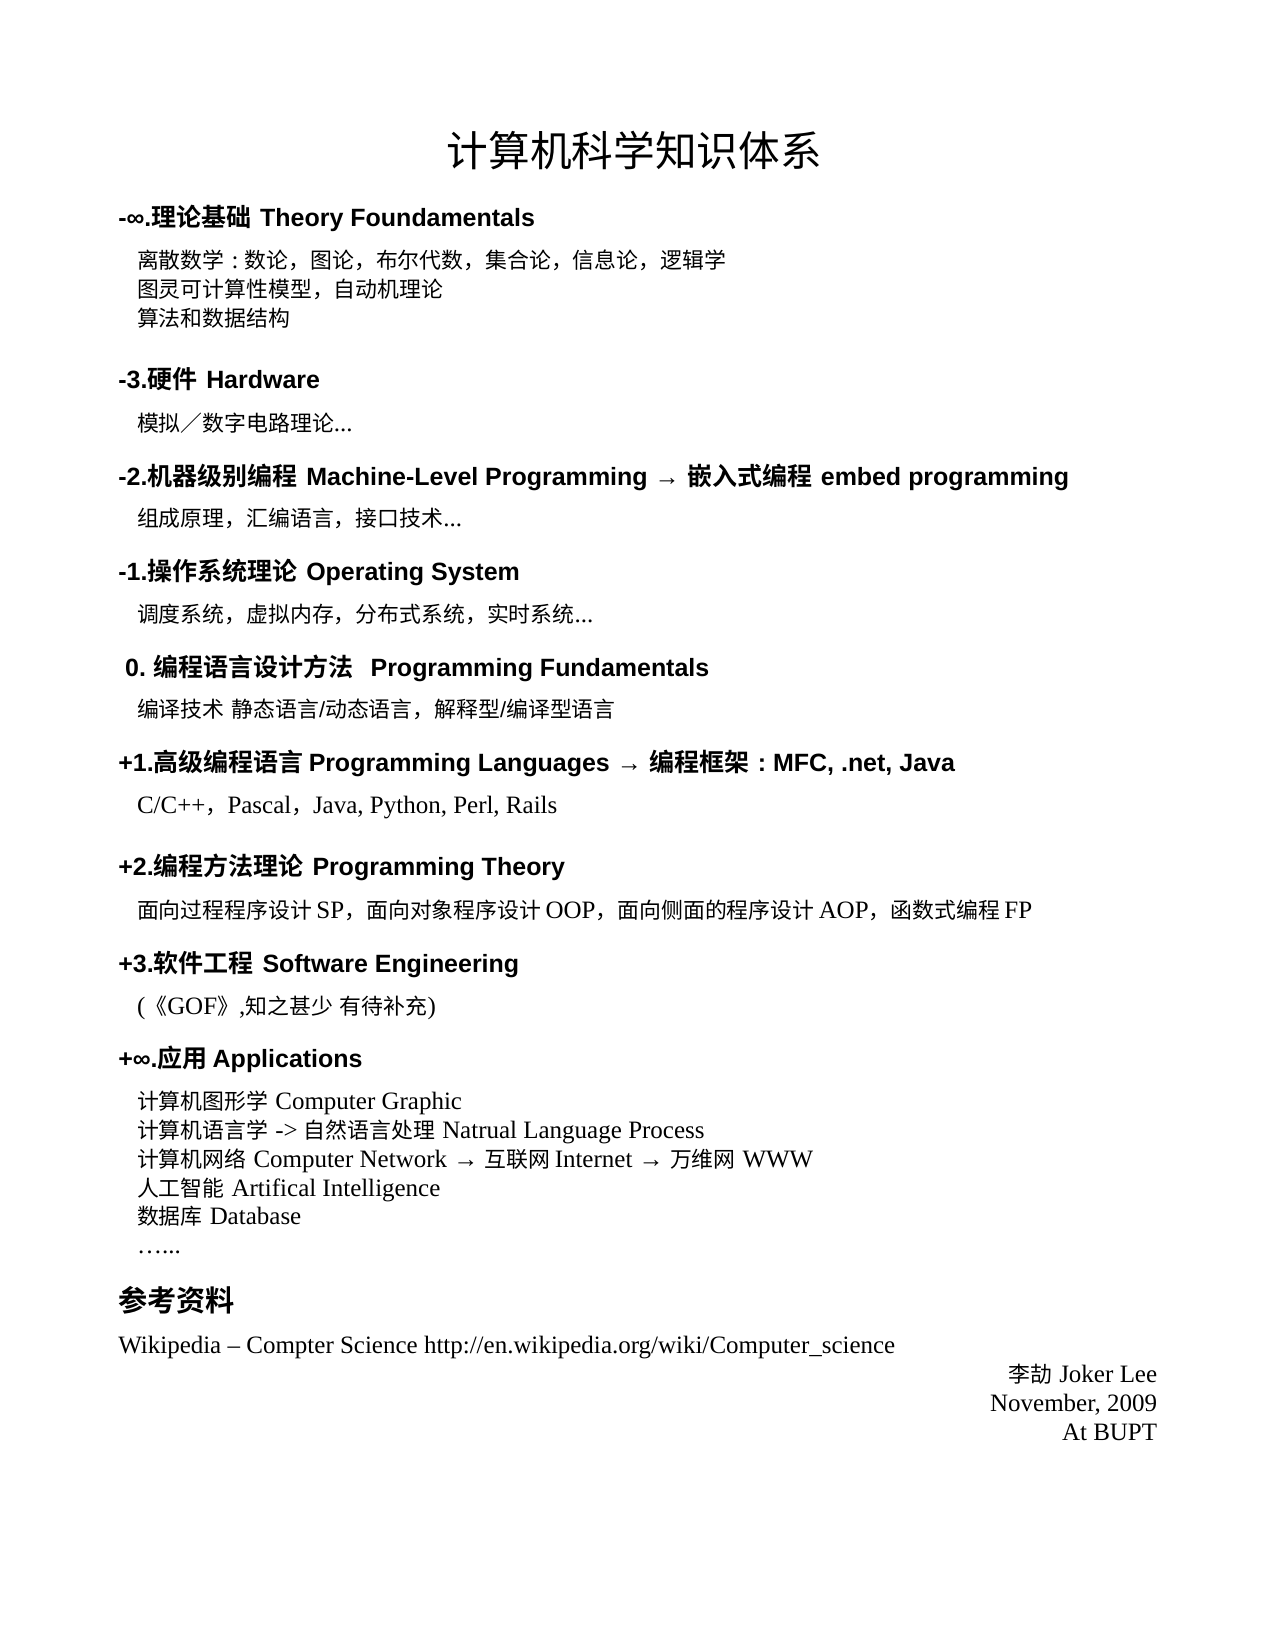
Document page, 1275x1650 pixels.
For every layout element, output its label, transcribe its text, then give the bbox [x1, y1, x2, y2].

subtitle 0. 编程语言设计方法 Programming Fundamentals [118, 653, 1157, 682]
text 人工智能 Artifical Intelligence [118, 1173, 1157, 1201]
text 离散数学 : 数论，图论，布尔代数，集合论，信息论，逻辑学 [118, 245, 1157, 274]
subtitle +2.编程方法理论 Programming Theory [118, 844, 1157, 883]
text 计算机图形学 Computer Graphic [118, 1086, 1157, 1115]
text At BUPT [118, 1417, 1157, 1445]
text (《GOF》,知之甚少 有待补充) [118, 991, 1157, 1019]
text 图灵可计算性模型，自动机理论 [118, 274, 1157, 303]
subtitle +1.高级编程语言Programming Languages → 编程框架 : MFC, .net, Java [118, 748, 1157, 778]
subtitle +∞.应用Applications [118, 1044, 1157, 1074]
text C/C++，Pascal，Java, Python, Perl, Rails [118, 790, 1157, 819]
text 编译技术 静态语言/动态语言，解释型/编译型语言 [118, 694, 1157, 723]
text 面向过程程序设计SP，面向对象程序设计OOP，面向侧面的程序设计AOP，函数式编程FP [118, 895, 1157, 924]
text 组成原理，汇编语言，接口技术... [118, 503, 1157, 532]
text 李劼 Joker Lee [118, 1359, 1157, 1388]
text 算法和数据结构 [118, 303, 1157, 332]
subtitle -∞.理论基础 Theory Foundamentals [118, 203, 1157, 233]
subtitle -3.硬件 Hardware [118, 357, 1157, 395]
subtitle +3.软件工程 Software Engineering [118, 949, 1157, 978]
subtitle -2.机器级别编程 Machine-Level Programming → 嵌入式编程 embed programming [118, 461, 1157, 491]
subtitle 参考资料 [118, 1284, 1157, 1318]
subtitle -1.操作系统理论 Operating System [118, 557, 1157, 586]
text 计算机网络 Computer Network → 互联网Internet → 万维网 WWW [118, 1144, 1157, 1173]
text 计算机科学知识体系 [118, 118, 1157, 178]
text 计算机语言学 -> 自然语言处理 Natrual Language Process [118, 1115, 1157, 1144]
text 模拟／数字电路理论... [118, 408, 1157, 436]
text 数据库 Database [118, 1201, 1157, 1230]
text Wikipedia – Compter Science http://en.wikipedia.org/wiki/Computer_science [118, 1330, 1157, 1359]
text November, 2009 [118, 1388, 1157, 1417]
text …... [118, 1230, 1157, 1259]
text 调度系统，虚拟内存，分布式系统，实时系统... [118, 599, 1157, 628]
